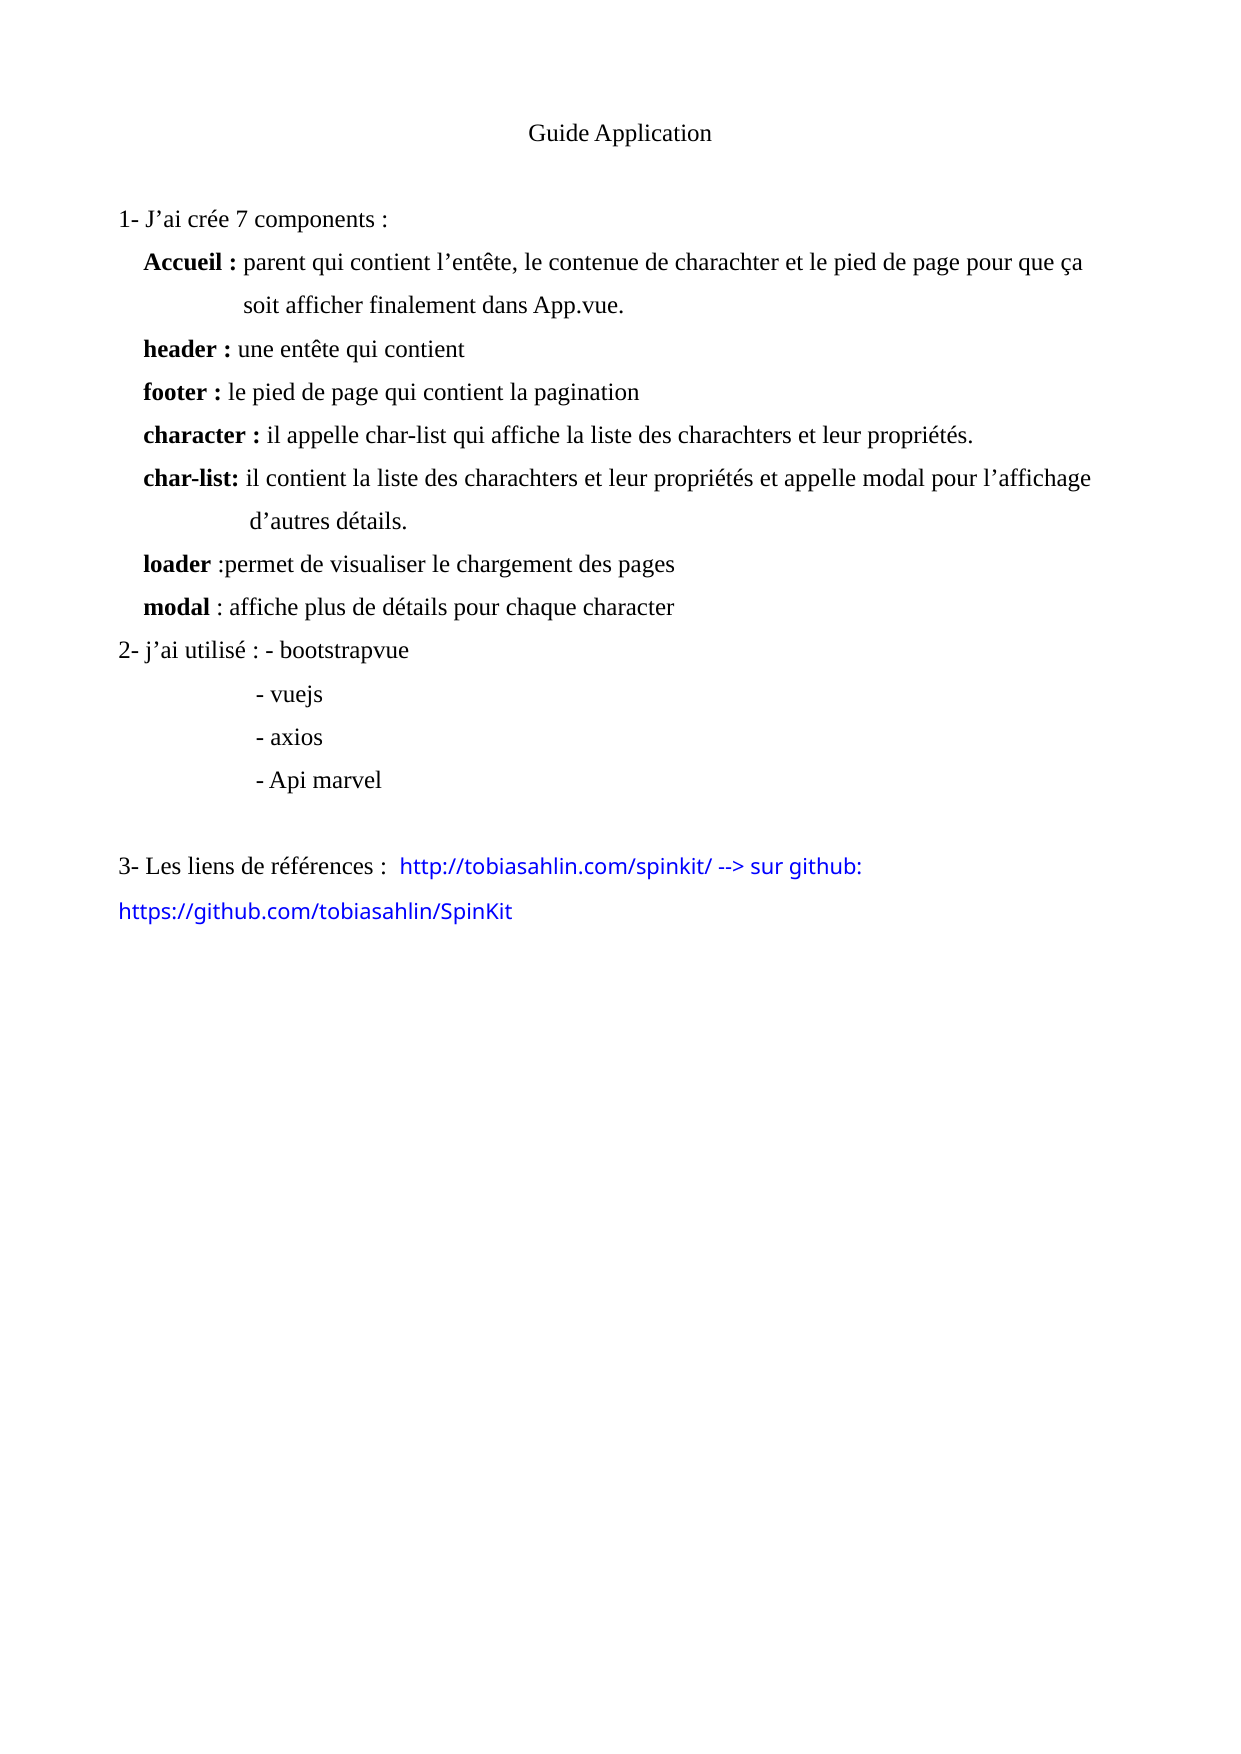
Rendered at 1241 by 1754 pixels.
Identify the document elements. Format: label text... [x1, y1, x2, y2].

text loader :permet de visualiser le chargement des pages [118, 549, 1122, 578]
text footer : le pied de page qui contient la pagination [118, 377, 1122, 406]
text d’autres détails. [118, 506, 1122, 535]
text 3- Les liens de références : http://tobiasahlin.com/spinkit/ --> sur github: https://github.com/tobiasahlin/SpinKit [118, 851, 1122, 926]
text 2- j’ai utilisé : - bootstrapvue [118, 636, 1122, 664]
text Guide Application [118, 118, 1122, 147]
text Accueil : parent qui contient l’entête, le contenue de charachter et le pied de page pour que ça [118, 247, 1122, 276]
text - Api marvel [118, 765, 1122, 794]
text - vuejs [118, 679, 1122, 707]
text soit afficher finalement dans App.vue. [118, 291, 1122, 319]
text header : une entête qui contient [118, 334, 1122, 362]
text 1- J’ai crée 7 components : [118, 204, 1122, 233]
text char-list: il contient la liste des charachters et leur propriétés et appelle modal pour l’affichage [118, 463, 1122, 492]
text - axios [118, 722, 1122, 751]
text character : il appelle char-list qui affiche la liste des charachters et leur propriétés. [118, 420, 1122, 449]
text modal : affiche plus de détails pour chaque character [118, 592, 1122, 621]
